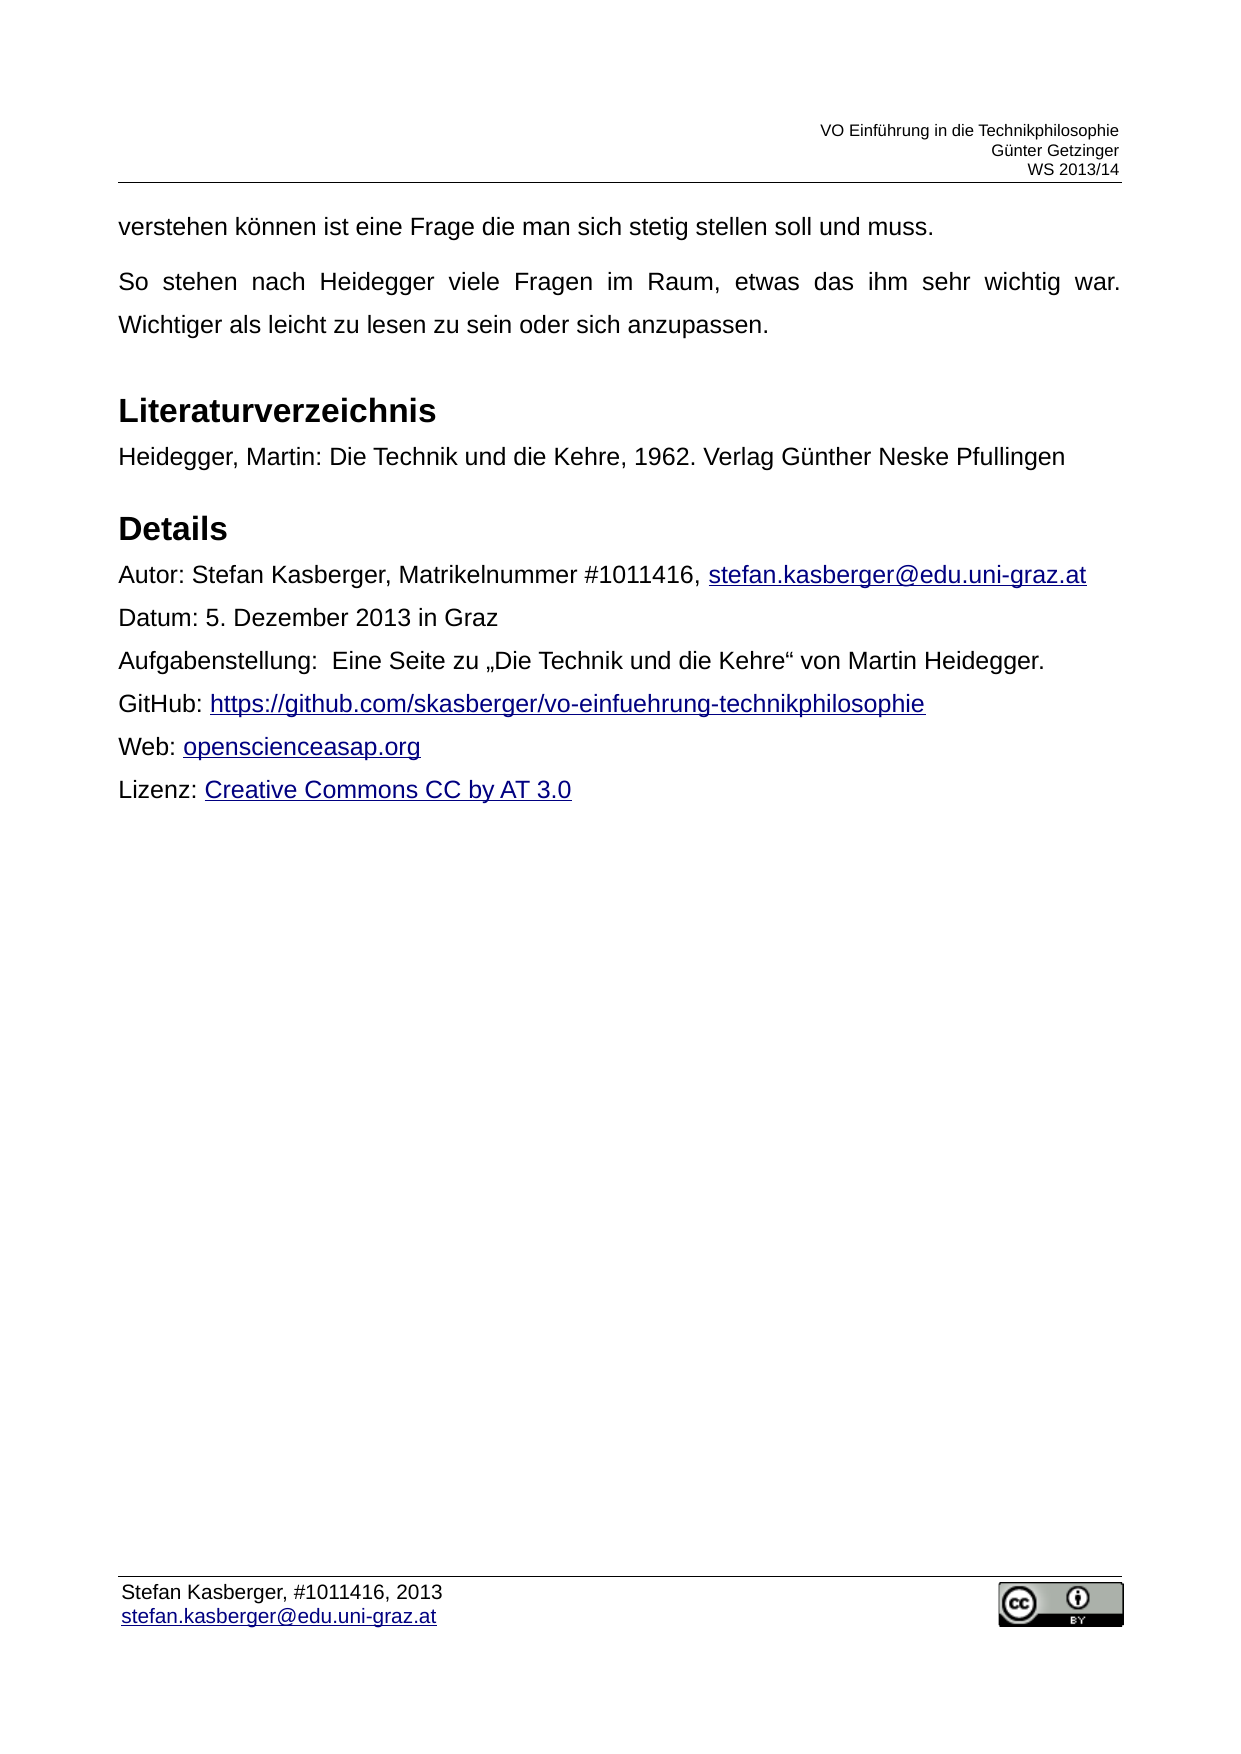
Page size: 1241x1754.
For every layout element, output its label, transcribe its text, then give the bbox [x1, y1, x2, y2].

text Datum: 5. Dezember 2013 in Graz [118, 603, 1122, 632]
text Lizenz: Creative Commons CC by AT 3.0 [118, 775, 1122, 804]
subtitle Details [118, 508, 1122, 547]
text Autor: Stefan Kasberger, Matrikelnummer #1011416, stefan.kasberger@edu.uni-graz.at [118, 560, 1122, 588]
text Aufgabenstellung: Eine Seite zu „Die Technik und die Kehre“ von Martin Heidegger. [118, 646, 1122, 675]
text Heidegger, Martin: Die Technik und die Kehre, 1962. Verlag Günther Neske Pfullingen [118, 442, 1122, 471]
text verstehen können ist eine Frage die man sich stetig stellen soll und muss. [118, 212, 1122, 241]
text Web: openscienceasap.org [118, 732, 1122, 761]
text So stehen nach Heidegger viele Fragen im Raum, etwas das ihm sehr wichtig war. Wichtiger als leicht zu lesen zu sein oder sich anzupassen. [118, 267, 1122, 339]
picture [998, 1582, 1124, 1627]
text GitHub: https://github.com/skasberger/vo-einfuehrung-technikphilosophie [118, 689, 1122, 718]
subtitle Literaturverzeichnis [118, 391, 1122, 430]
